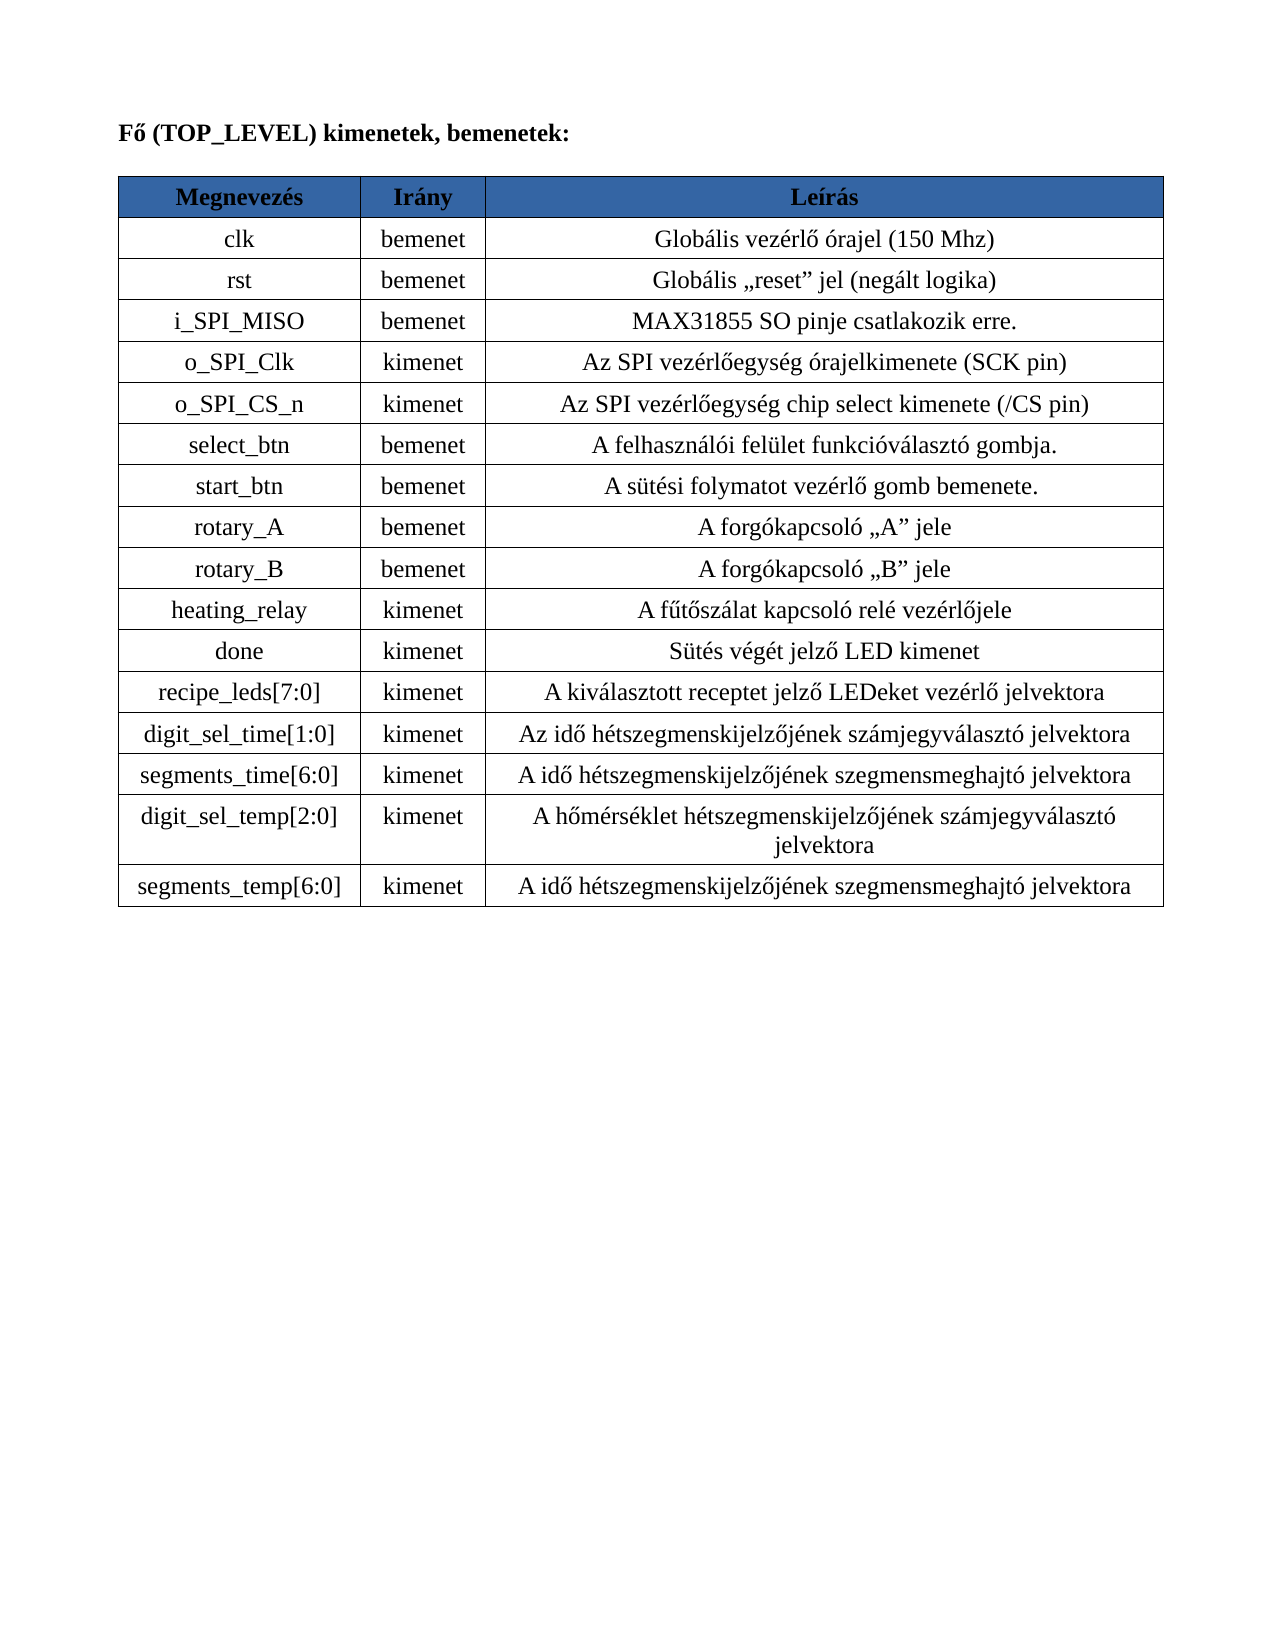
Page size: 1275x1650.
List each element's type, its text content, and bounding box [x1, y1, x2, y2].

table_cell Globális „reset” jel (negált logika) [486, 259, 1163, 299]
table_cell kimenet [361, 383, 485, 423]
table_cell kimenet [361, 630, 485, 671]
table_cell kimenet [361, 672, 485, 712]
table_cell A hőmérséklet hétszegmenskijelzőjének számjegyválasztó jelvektora [486, 795, 1163, 864]
table_cell kimenet [361, 865, 485, 906]
table_cell bemenet [361, 218, 485, 258]
table_cell kimenet [361, 589, 485, 629]
table_cell segments_temp[6:0] [119, 865, 360, 906]
text Fő (TOP_LEVEL) kimenetek, bemenetek: [118, 118, 1157, 147]
table_cell A idő hétszegmenskijelzőjének szegmensmeghajtó jelvektora [486, 865, 1163, 906]
table_cell Sütés végét jelző LED kimenet [486, 630, 1163, 671]
table_cell digit_sel_time[1:0] [119, 713, 360, 753]
table_cell start_btn [119, 465, 360, 506]
table_cell bemenet [361, 300, 485, 341]
table_header Leírás [486, 177, 1163, 217]
table_cell bemenet [361, 259, 485, 299]
table_cell A idő hétszegmenskijelzőjének szegmensmeghajtó jelvektora [486, 754, 1163, 794]
table_cell bemenet [361, 548, 485, 588]
table_cell clk [119, 218, 360, 258]
table_cell kimenet [361, 342, 485, 382]
table_cell A felhasználói felület funkcióválasztó gombja. [486, 424, 1163, 464]
table_cell i_SPI_MISO [119, 300, 360, 341]
table_cell rotary_A [119, 507, 360, 547]
table_cell select_btn [119, 424, 360, 464]
table_header Irány [361, 177, 485, 217]
table_cell Az SPI vezérlőegység órajelkimenete (SCK pin) [486, 342, 1163, 382]
table_cell A fűtőszálat kapcsoló relé vezérlőjele [486, 589, 1163, 629]
table_cell done [119, 630, 360, 671]
table_cell digit_sel_temp[2:0] [119, 795, 360, 864]
table_cell bemenet [361, 465, 485, 506]
table_cell o_SPI_Clk [119, 342, 360, 382]
table_cell kimenet [361, 795, 485, 864]
table_cell Globális vezérlő órajel (150 Mhz) [486, 218, 1163, 258]
table_cell MAX31855 SO pinje csatlakozik erre. [486, 300, 1163, 341]
table_cell recipe_leds[7:0] [119, 672, 360, 712]
table_cell kimenet [361, 754, 485, 794]
table_cell o_SPI_CS_n [119, 383, 360, 423]
table_cell Az idő hétszegmenskijelzőjének számjegyválasztó jelvektora [486, 713, 1163, 753]
table_cell bemenet [361, 507, 485, 547]
table_cell Az SPI vezérlőegység chip select kimenete (/CS pin) [486, 383, 1163, 423]
table_cell A forgókapcsoló „A” jele [486, 507, 1163, 547]
table_cell A forgókapcsoló „B” jele [486, 548, 1163, 588]
table_cell rst [119, 259, 360, 299]
table_cell A sütési folymatot vezérlő gomb bemenete. [486, 465, 1163, 506]
table_cell A kiválasztott receptet jelző LEDeket vezérlő jelvektora [486, 672, 1163, 712]
table_cell heating_relay [119, 589, 360, 629]
table_cell bemenet [361, 424, 485, 464]
table_header Megnevezés [119, 177, 360, 217]
table_cell kimenet [361, 713, 485, 753]
table_cell segments_time[6:0] [119, 754, 360, 794]
table_cell rotary_B [119, 548, 360, 588]
